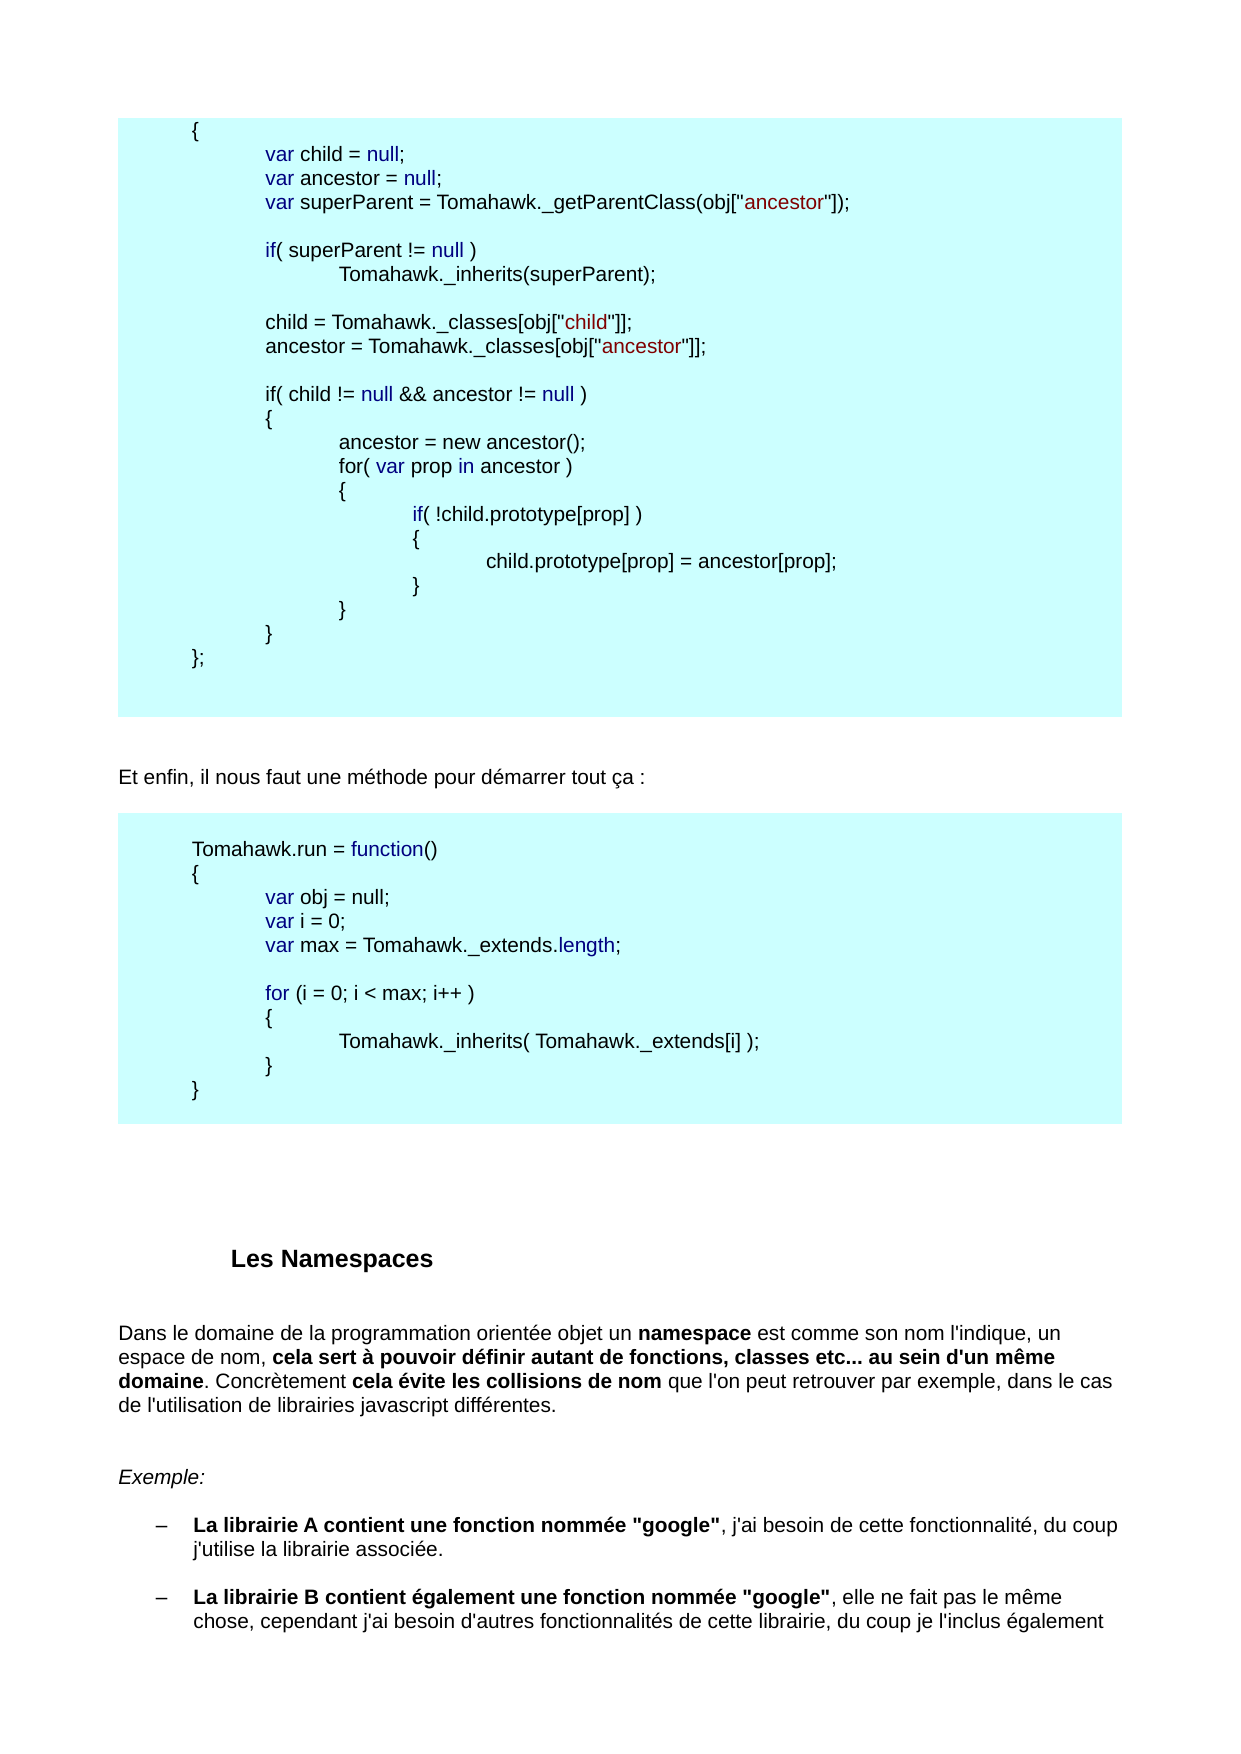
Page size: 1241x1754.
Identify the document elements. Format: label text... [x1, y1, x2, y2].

text { [118, 406, 1122, 429]
text if( child != null && ancestor != null ) [118, 382, 1122, 406]
text child.prototype[prop] = ancestor[prop]; [118, 549, 1122, 573]
text Dans le domaine de la programmation orientée objet un namespace est comme son nom l'indique, un espace de nom, cela sert à pouvoir définir autant de fonctions, classes etc... au sein d'un même domaine. Concrètement cela évite les collisions de nom que l'on peut retrouver par exemple, dans le cas de l'utilisation de librairies javascript différentes. [118, 1321, 1122, 1417]
text Tomahawk._inherits( Tomahawk._extends[i] ); [118, 1028, 1122, 1052]
text } [118, 597, 1122, 621]
text } [118, 573, 1122, 597]
text var max = Tomahawk._extends.length; [118, 933, 1122, 957]
text child = Tomahawk._classes[obj["child"]]; [118, 310, 1122, 334]
text } [118, 621, 1122, 645]
text { [118, 477, 1122, 501]
text ancestor = new ancestor(); [118, 429, 1122, 453]
text { [118, 1004, 1122, 1028]
text Et enfin, il nous faut une méthode pour démarrer tout ça : [118, 765, 1122, 789]
text Tomahawk.run = function() [118, 837, 1122, 861]
text if( superParent != null ) [118, 238, 1122, 262]
text for( var prop in ancestor ) [118, 453, 1122, 477]
text Exemple: [118, 1464, 1122, 1488]
text { [118, 525, 1122, 549]
text var child = null; [118, 142, 1122, 166]
text var obj = null; [118, 885, 1122, 909]
text var ancestor = null; [118, 166, 1122, 190]
text Tomahawk._inherits(superParent); [118, 262, 1122, 286]
text ancestor = Tomahawk._classes[obj["ancestor"]]; [118, 334, 1122, 358]
text var superParent = Tomahawk._getParentClass(obj["ancestor"]); [118, 190, 1122, 214]
text } [118, 1052, 1122, 1076]
text { [118, 118, 1122, 142]
text }; [118, 645, 1122, 669]
list Les Namespaces [193, 1244, 1122, 1273]
list La librairie B contient également une fonction nommée "google", elle ne fait pas le même chose, cependant j'ai besoin d'autres fonctionnalités de cette librairie, du coup je l'inclus également [156, 1584, 1122, 1632]
text var i = 0; [118, 909, 1122, 933]
text for (i = 0; i < max; i++ ) [118, 981, 1122, 1004]
list La librairie A contient une fonction nommée "google", j'ai besoin de cette fonctionnalité, du coup j'utilise la librairie associée. [156, 1512, 1122, 1561]
text { [118, 861, 1122, 885]
text if( !child.prototype[prop] ) [118, 501, 1122, 525]
text } [118, 1076, 1122, 1100]
